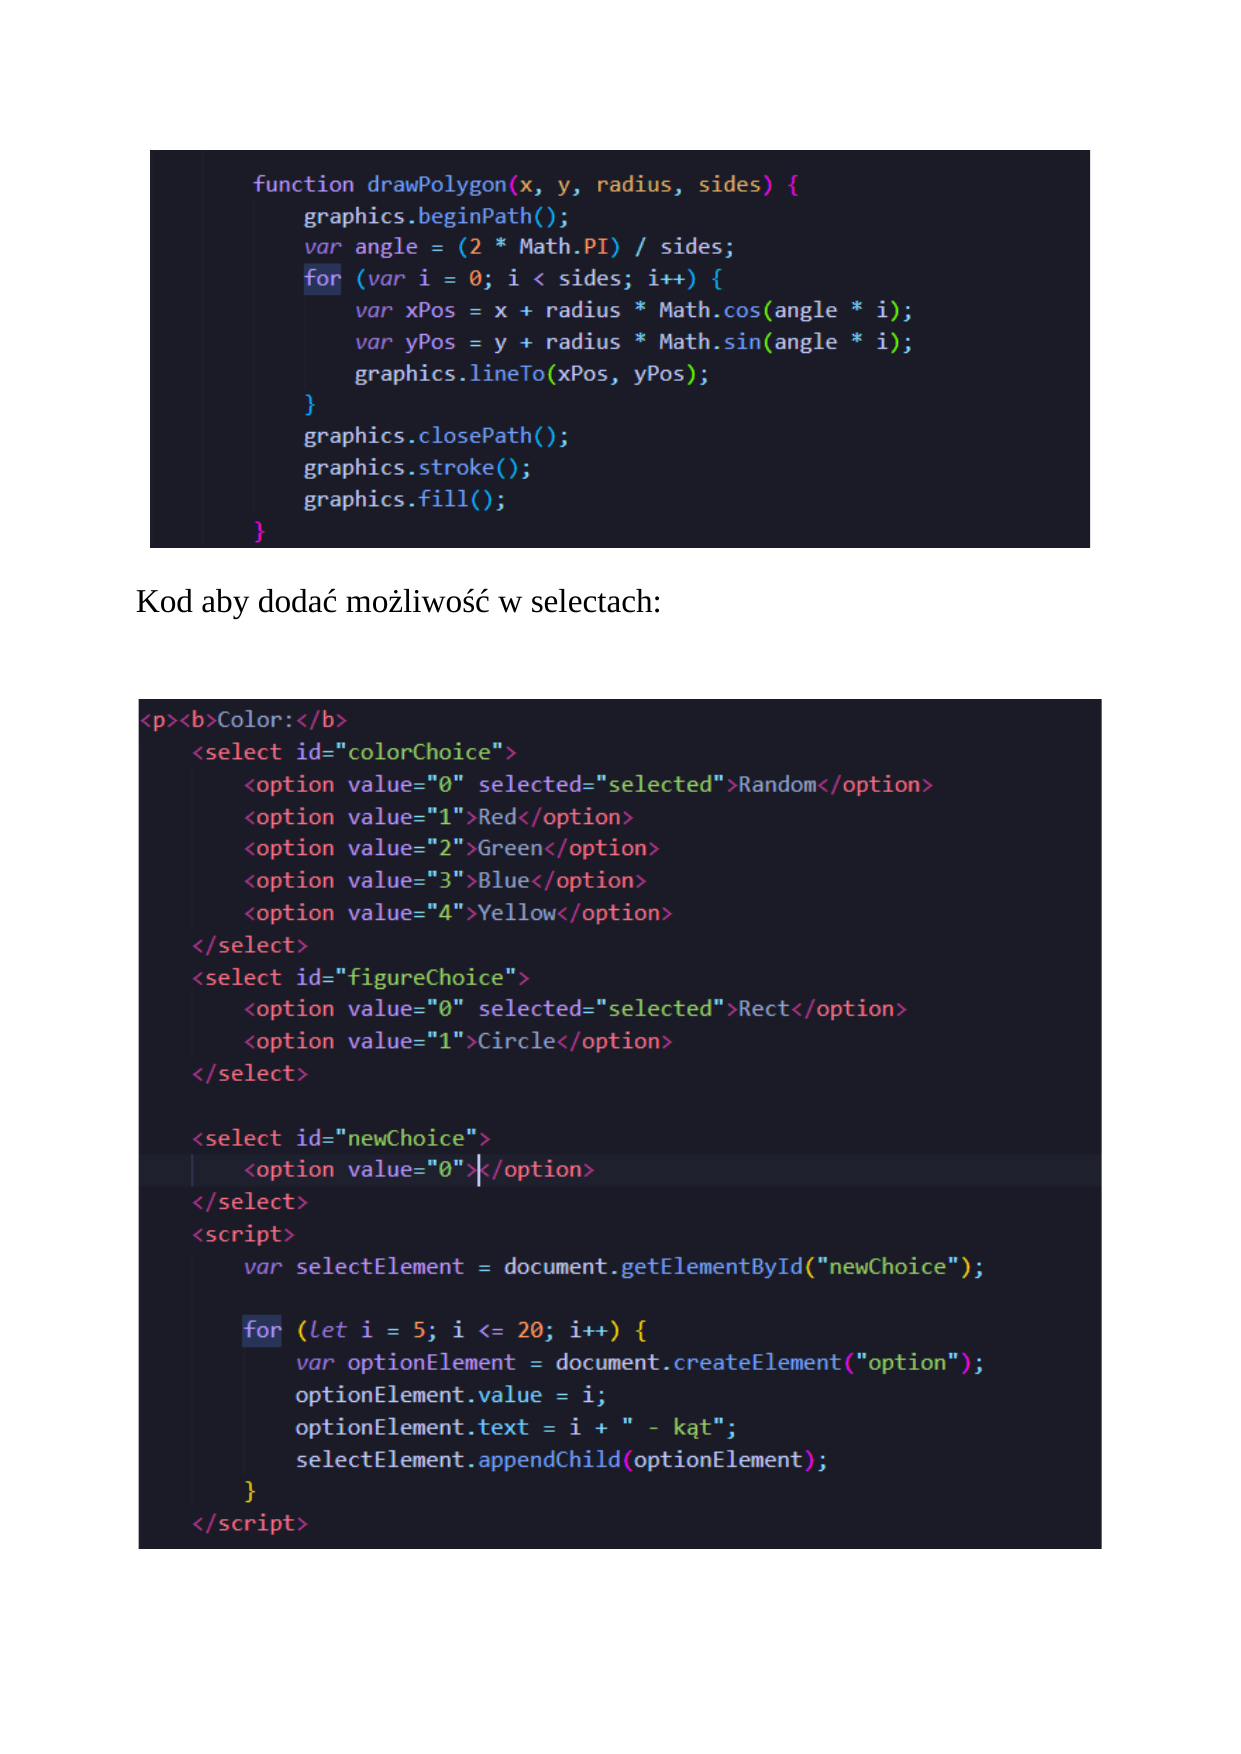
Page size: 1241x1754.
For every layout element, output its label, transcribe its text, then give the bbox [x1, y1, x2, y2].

subtitle Kod aby dodać możliwość w selectach: [127, 581, 1090, 619]
picture [138, 699, 1102, 1549]
picture [150, 150, 1091, 548]
